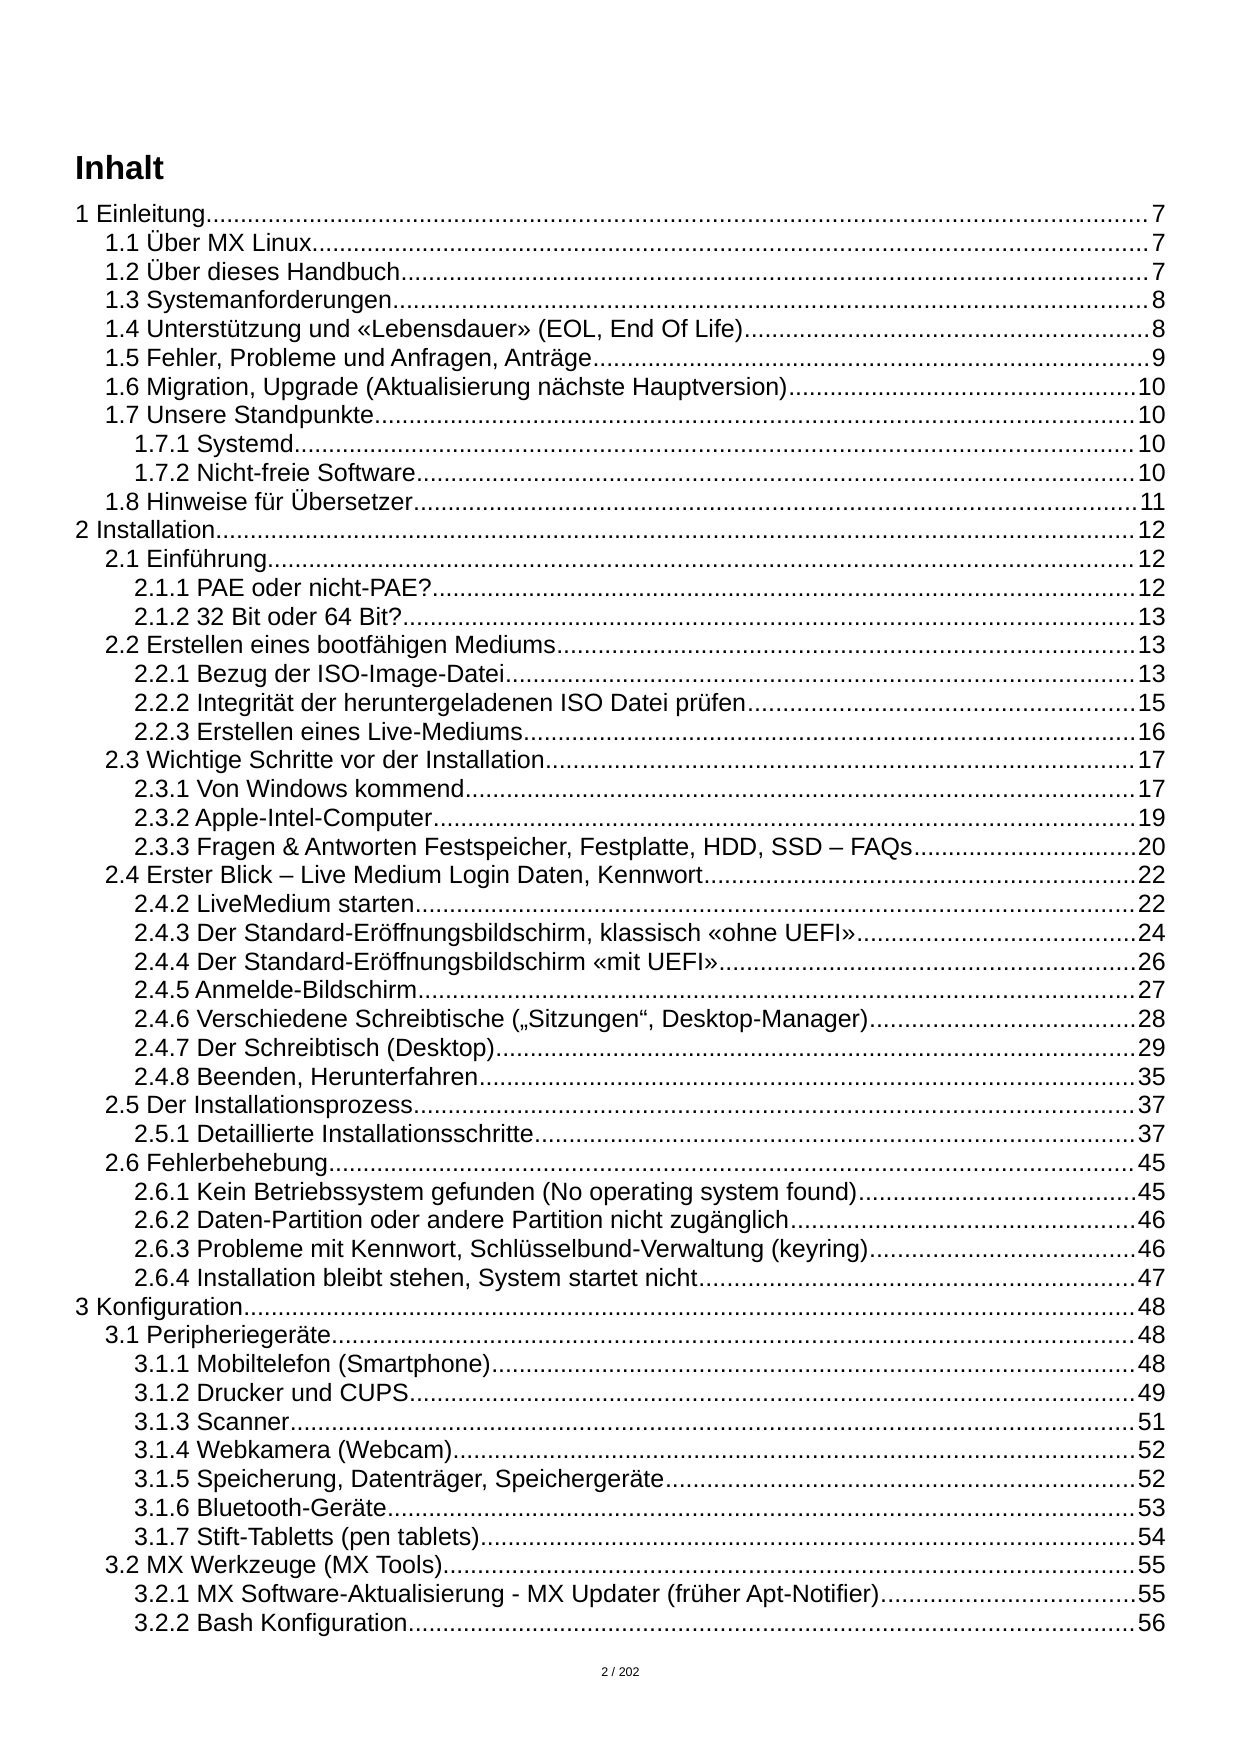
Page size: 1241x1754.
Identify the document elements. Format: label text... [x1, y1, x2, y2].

text 2.6.4 Installation bleibt stehen, System startet nicht 47 [134, 1263, 1166, 1291]
text 2.6 Fehlerbehebung 45 [104, 1148, 1166, 1176]
text 3.1.1 Mobiltelefon (Smartphone) 48 [134, 1349, 1166, 1378]
text 2.5 Der Installationsprozess 37 [104, 1090, 1166, 1119]
text 3.2 MX Werkzeuge (MX Tools) 55 [104, 1550, 1166, 1579]
text 1.2 Über dieses Handbuch 7 [104, 256, 1166, 285]
text 2.4.3 Der Standard-Eröffnungsbildschirm, klassisch «ohne UEFI» 24 [134, 918, 1166, 946]
text 1.7.2 Nicht-freie Software 10 [134, 458, 1166, 486]
text 2.3 Wichtige Schritte vor der Installation 17 [104, 745, 1166, 774]
text 1.6 Migration, Upgrade (Aktualisierung nächste Hauptversion) 10 [104, 371, 1166, 400]
text 3.1.7 Stift-Tabletts (pen tablets) 54 [134, 1521, 1166, 1550]
text 2.4.4 Der Standard-Eröffnungsbildschirm «mit UEFI» 26 [134, 946, 1166, 975]
text 2.1 Einführung 12 [104, 544, 1166, 573]
text 3.1 Peripheriegeräte 48 [104, 1320, 1166, 1349]
text 2.4.6 Verschiedene Schreibtische („Sitzungen“, Desktop-Manager) 28 [134, 1004, 1166, 1033]
text 3.1.3 Scanner 51 [134, 1406, 1166, 1435]
text 2.4 Erster Blick – Live Medium Login Daten, Kennwort 22 [104, 860, 1166, 889]
text 2.5.1 Detaillierte Installationsschritte 37 [134, 1119, 1166, 1148]
text 2.6.2 Daten-Partition oder andere Partition nicht zugänglich 46 [134, 1205, 1166, 1234]
text 3 Konfiguration 48 [75, 1291, 1166, 1320]
text 2.1.2 32 Bit oder 64 Bit? 13 [134, 601, 1166, 630]
text 1.7.1 Systemd 10 [134, 429, 1166, 458]
text 2.4.5 Anmelde-Bildschirm 27 [134, 975, 1166, 1004]
text 2.3.2 Apple-Intel-Computer 19 [134, 803, 1166, 831]
text 1.5 Fehler, Probleme und Anfragen, Anträge 9 [104, 343, 1166, 371]
text 2.4.8 Beenden, Herunterfahren 35 [134, 1061, 1166, 1090]
text 1.4 Unterstützung und «Lebensdauer» (EOL, End Of Life) 8 [104, 314, 1166, 343]
text 1.8 Hinweise für Übersetzer 11 [104, 486, 1166, 515]
text 2.1.1 PAE oder nicht-PAE? 12 [134, 573, 1166, 601]
text 2.3.1 Von Windows kommend 17 [134, 774, 1166, 803]
text 2.6.3 Probleme mit Kennwort, Schlüsselbund-Verwaltung (keyring) 46 [134, 1234, 1166, 1263]
text 2.6.1 Kein Betriebssystem gefunden (No operating system found) 45 [134, 1176, 1166, 1205]
text 2.2.3 Erstellen eines Live-Mediums 16 [134, 716, 1166, 745]
text 1.3 Systemanforderungen 8 [104, 285, 1166, 314]
text 2.4.7 Der Schreibtisch (Desktop) 29 [134, 1033, 1166, 1061]
text 3.1.2 Drucker und CUPS 49 [134, 1378, 1166, 1406]
text 2.2.2 Integrität der heruntergeladenen ISO Datei prüfen 15 [134, 688, 1166, 716]
subtitle Inhalt [75, 148, 1166, 186]
text 3.1.4 Webkamera (Webcam) 52 [134, 1435, 1166, 1464]
text 2.4.2 LiveMedium starten 22 [134, 889, 1166, 918]
text 3.1.5 Speicherung, Datenträger, Speichergeräte 52 [134, 1464, 1166, 1493]
text 2 Installation 12 [75, 515, 1166, 544]
text 1 Einleitung 7 [75, 199, 1166, 228]
text 3.1.6 Bluetooth-Geräte 53 [134, 1493, 1166, 1521]
text 3.2.1 MX Software-Aktualisierung - MX Updater (früher Apt-Notifier) 55 [134, 1579, 1166, 1608]
text 3.2.2 Bash Konfiguration 56 [134, 1608, 1166, 1636]
text 2.2.1 Bezug der ISO-Image-Datei 13 [134, 659, 1166, 688]
text 1.7 Unsere Standpunkte 10 [104, 400, 1166, 429]
text 2.2 Erstellen eines bootfähigen Mediums 13 [104, 630, 1166, 659]
text 2.3.3 Fragen & Antworten Festspeicher, Festplatte, HDD, SSD – FAQs 20 [134, 831, 1166, 860]
text 1.1 Über MX Linux 7 [104, 228, 1166, 256]
